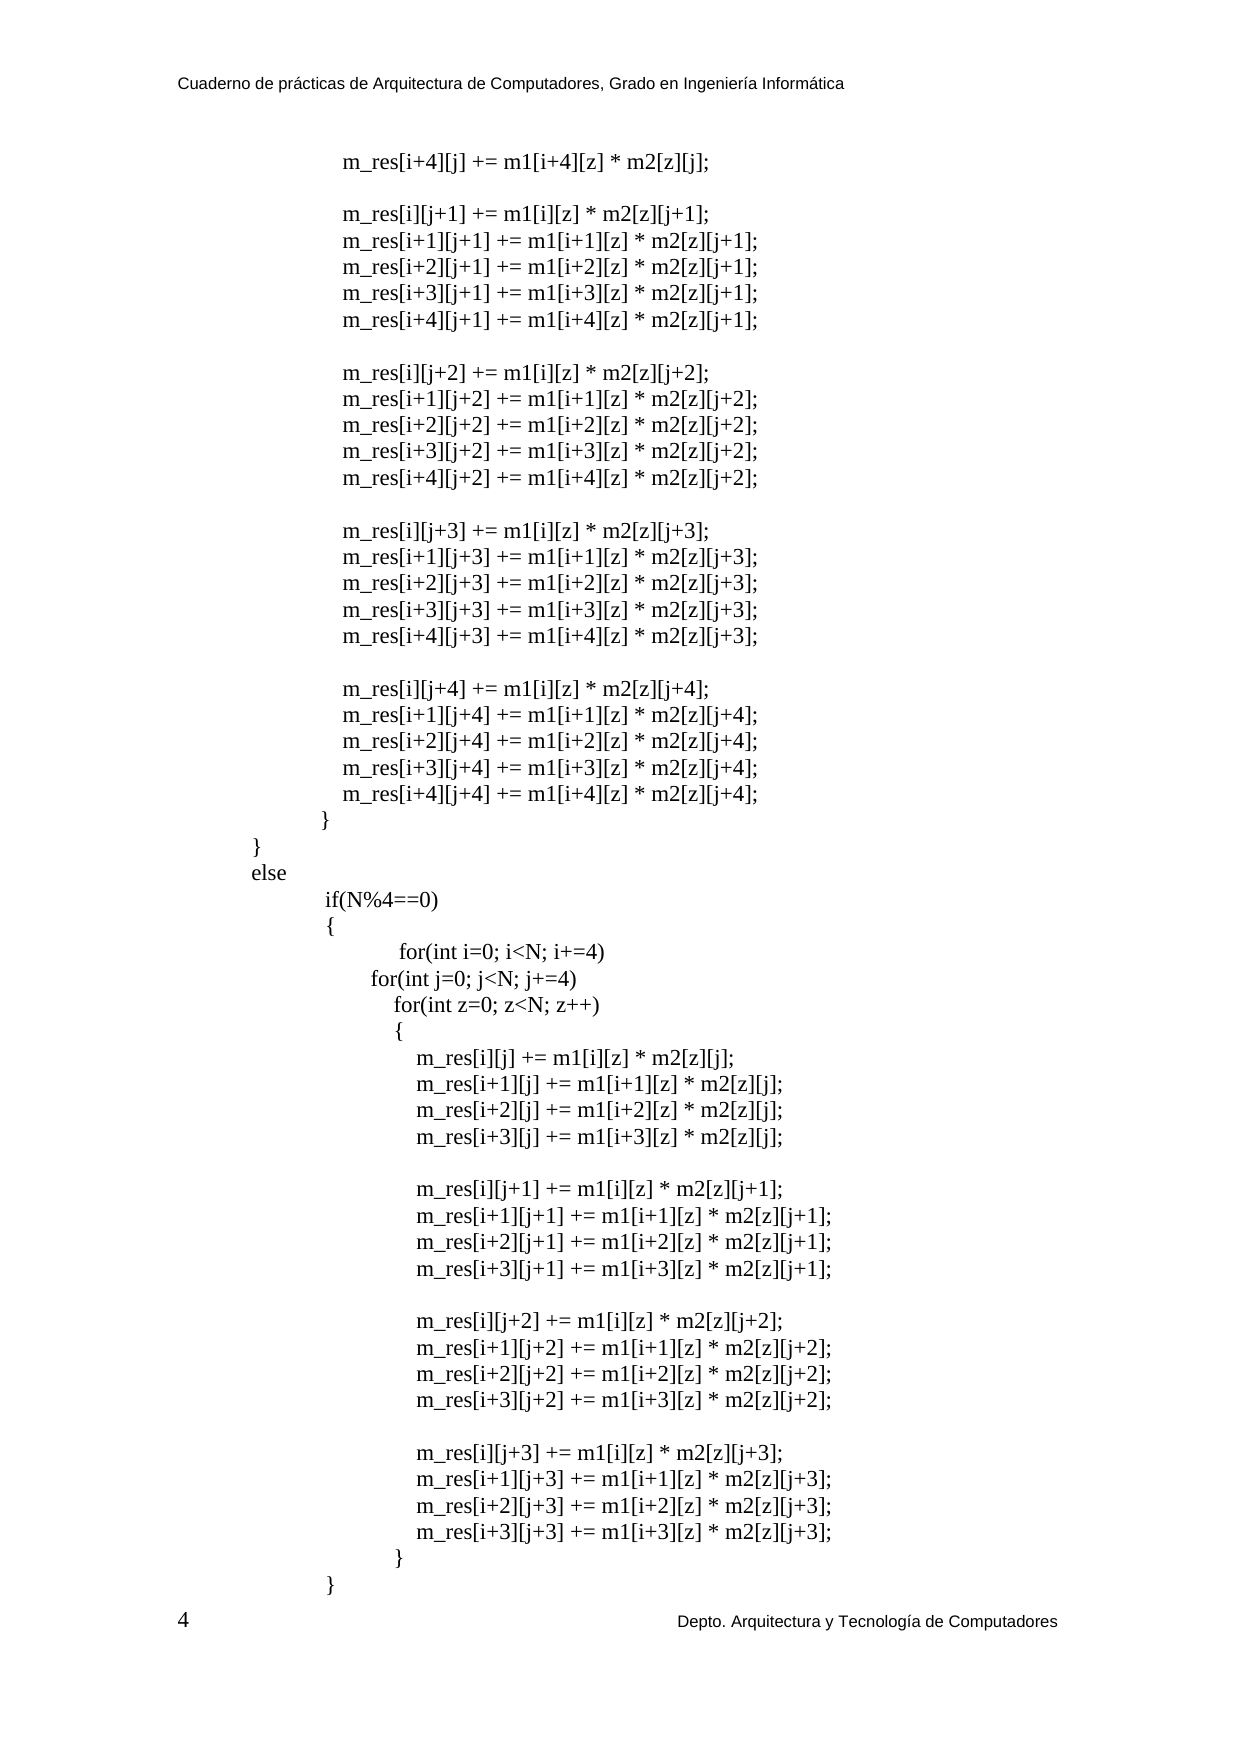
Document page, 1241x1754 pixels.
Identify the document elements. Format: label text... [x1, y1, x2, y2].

text m_res[i+1][j+4] += m1[i+1][z] * m2[z][j+4]; [177, 701, 1063, 727]
text for(int j=0; j<N; j+=4) [177, 965, 1063, 991]
text m_res[i+1][j+2] += m1[i+1][z] * m2[z][j+2]; [177, 385, 1063, 411]
text m_res[i+2][j] += m1[i+2][z] * m2[z][j]; [177, 1096, 1063, 1123]
text m_res[i+3][j+4] += m1[i+3][z] * m2[z][j+4]; [177, 754, 1063, 780]
text m_res[i+2][j+4] += m1[i+2][z] * m2[z][j+4]; [177, 727, 1063, 754]
text m_res[i][j+1] += m1[i][z] * m2[z][j+1]; [177, 200, 1063, 227]
text m_res[i+1][j+1] += m1[i+1][z] * m2[z][j+1]; [177, 227, 1063, 253]
text if(N%4==0) [177, 886, 1063, 912]
text } [177, 1571, 1063, 1597]
text { [177, 912, 1063, 938]
text for(int z=0; z<N; z++) [177, 991, 1063, 1017]
text m_res[i+4][j] += m1[i+4][z] * m2[z][j]; [177, 148, 1063, 174]
text m_res[i+1][j] += m1[i+1][z] * m2[z][j]; [177, 1070, 1063, 1096]
text } [177, 1544, 1063, 1571]
text m_res[i][j+2] += m1[i][z] * m2[z][j+2]; [177, 358, 1063, 385]
text for(int i=0; i<N; i+=4) [177, 938, 1063, 965]
text m_res[i][j+3] += m1[i][z] * m2[z][j+3]; [177, 517, 1063, 543]
text m_res[i+3][j+1] += m1[i+3][z] * m2[z][j+1]; [177, 279, 1063, 306]
text m_res[i+2][j+2] += m1[i+2][z] * m2[z][j+2]; [177, 411, 1063, 438]
text m_res[i+3][j+1] += m1[i+3][z] * m2[z][j+1]; [177, 1254, 1063, 1281]
text m_res[i+4][j+3] += m1[i+4][z] * m2[z][j+3]; [177, 622, 1063, 648]
text else [177, 859, 1063, 886]
text m_res[i+3][j+2] += m1[i+3][z] * m2[z][j+2]; [177, 438, 1063, 464]
text m_res[i+3][j+2] += m1[i+3][z] * m2[z][j+2]; [177, 1386, 1063, 1413]
text m_res[i+2][j+1] += m1[i+2][z] * m2[z][j+1]; [177, 253, 1063, 279]
text m_res[i+1][j+2] += m1[i+1][z] * m2[z][j+2]; [177, 1334, 1063, 1360]
text m_res[i+1][j+3] += m1[i+1][z] * m2[z][j+3]; [177, 1465, 1063, 1492]
text m_res[i+2][j+2] += m1[i+2][z] * m2[z][j+2]; [177, 1360, 1063, 1386]
text m_res[i+2][j+3] += m1[i+2][z] * m2[z][j+3]; [177, 569, 1063, 596]
text m_res[i+2][j+3] += m1[i+2][z] * m2[z][j+3]; [177, 1492, 1063, 1518]
text { [177, 1017, 1063, 1044]
text m_res[i+1][j+3] += m1[i+1][z] * m2[z][j+3]; [177, 543, 1063, 569]
text m_res[i+3][j+3] += m1[i+3][z] * m2[z][j+3]; [177, 596, 1063, 622]
text m_res[i][j+3] += m1[i][z] * m2[z][j+3]; [177, 1439, 1063, 1465]
text m_res[i+3][j] += m1[i+3][z] * m2[z][j]; [177, 1123, 1063, 1149]
text m_res[i+1][j+1] += m1[i+1][z] * m2[z][j+1]; [177, 1202, 1063, 1228]
text } [177, 807, 1063, 833]
text m_res[i+4][j+1] += m1[i+4][z] * m2[z][j+1]; [177, 306, 1063, 332]
text m_res[i+3][j+3] += m1[i+3][z] * m2[z][j+3]; [177, 1518, 1063, 1544]
text m_res[i][j+4] += m1[i][z] * m2[z][j+4]; [177, 675, 1063, 701]
text m_res[i][j+2] += m1[i][z] * m2[z][j+2]; [177, 1307, 1063, 1334]
text m_res[i+4][j+4] += m1[i+4][z] * m2[z][j+4]; [177, 780, 1063, 807]
text m_res[i][j] += m1[i][z] * m2[z][j]; [177, 1044, 1063, 1070]
text m_res[i][j+1] += m1[i][z] * m2[z][j+1]; [177, 1176, 1063, 1202]
text m_res[i+2][j+1] += m1[i+2][z] * m2[z][j+1]; [177, 1228, 1063, 1254]
text m_res[i+4][j+2] += m1[i+4][z] * m2[z][j+2]; [177, 464, 1063, 490]
text } [177, 833, 1063, 859]
